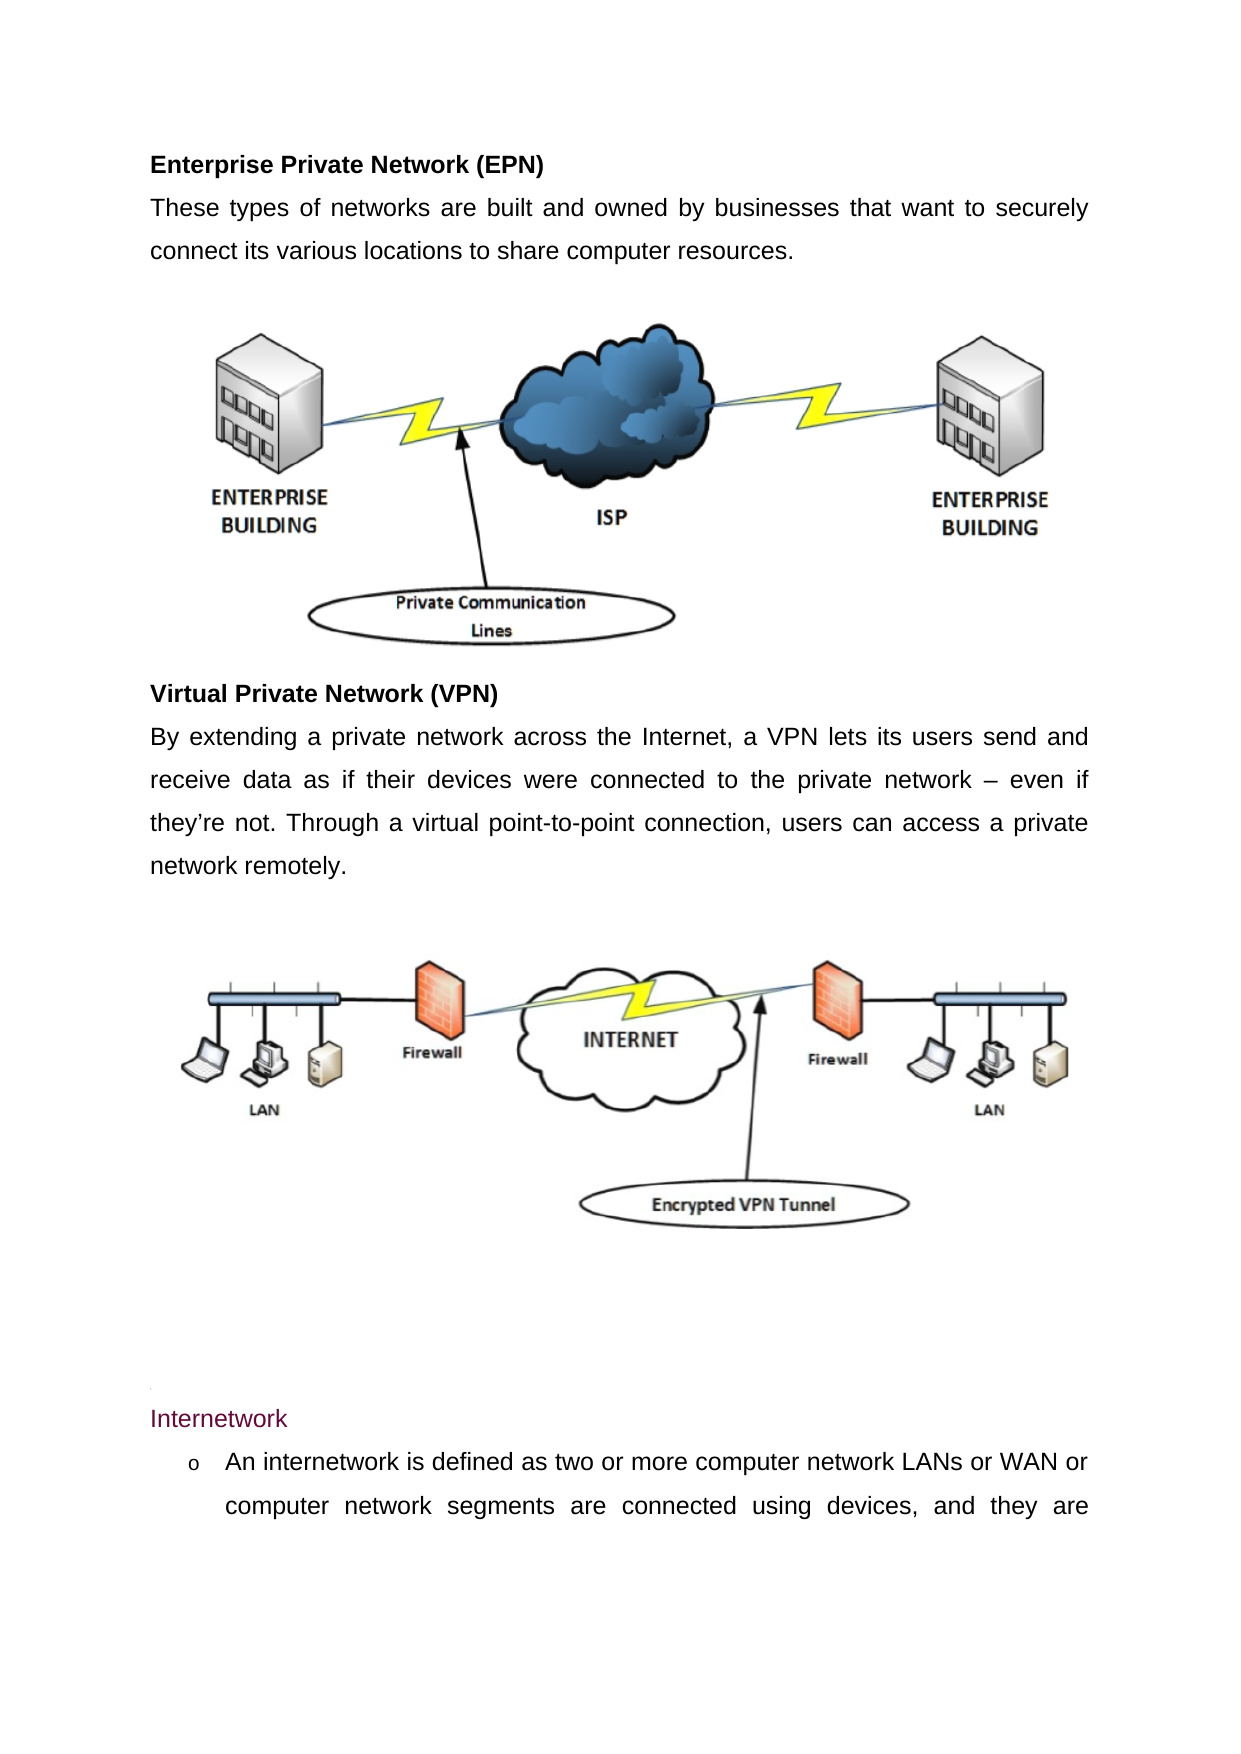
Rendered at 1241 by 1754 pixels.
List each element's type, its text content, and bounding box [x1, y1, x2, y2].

subtitle Enterprise Private Network (EPN) [150, 150, 1090, 179]
list An internetwork is defined as two or more computer network LANs or WAN or computer network segments are connected using devices, and they are [187, 1447, 1090, 1520]
text These types of networks are built and owned by businesses that want to securely connect its various locations to share computer resources. [150, 193, 1090, 265]
subtitle Virtual Private Network (VPN) [150, 679, 1090, 707]
text By extending a private network across the Internet, a VPN lets its users send and receive data as if their devices were connected to the private network – even if they’re not. Through a virtual point-to-point connection, users can access a private network remotely. [150, 722, 1090, 880]
subtitle Internetwork [150, 1404, 1090, 1433]
